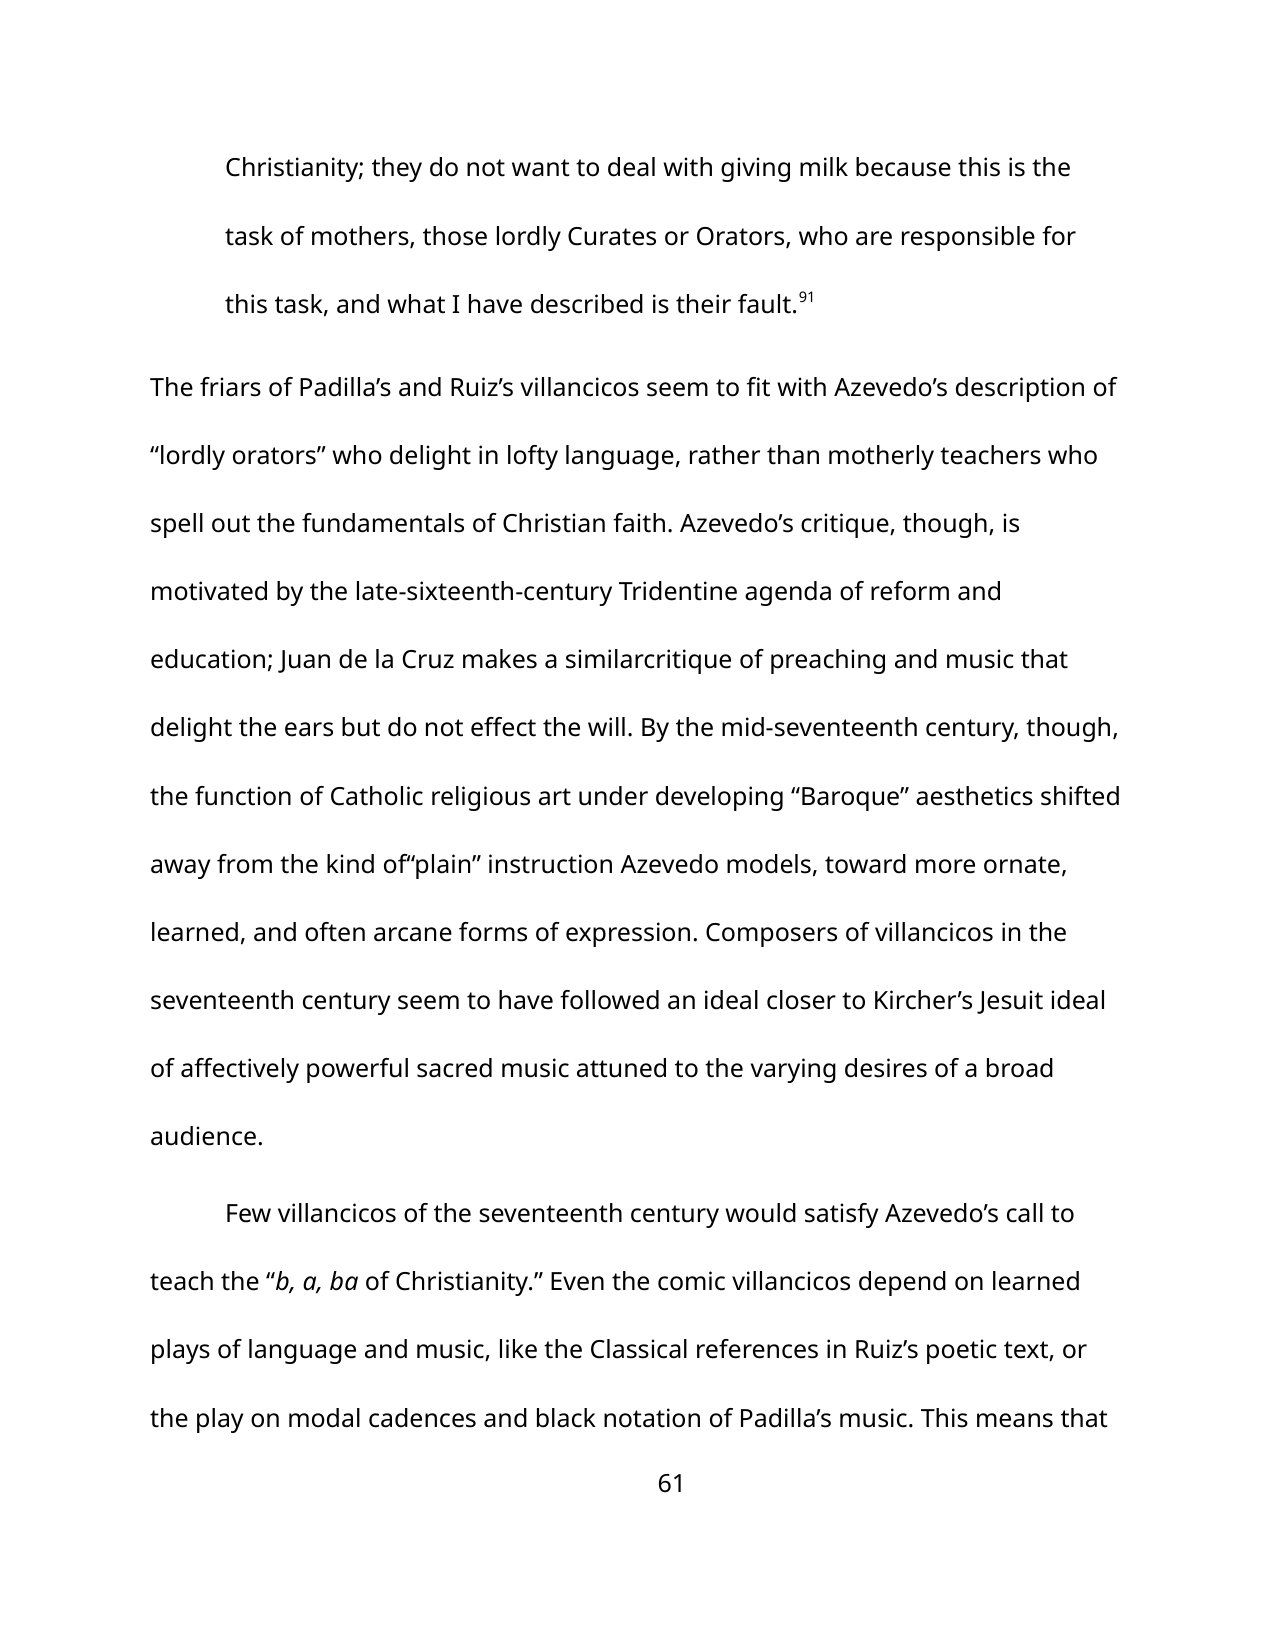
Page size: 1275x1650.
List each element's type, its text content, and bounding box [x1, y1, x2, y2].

text The friars of Padilla’s and Ruiz’s villancicos seem to fit with Azevedo’s description of “lordly orators” who delight in lofty language, rather than motherly teachers who spell out the fundamentals of Christian faith. Azevedo’s critique, though, is motivated by the late-sixteenth-century Tridentine agenda of reform and education; Juan de la Cruz makes a similarcritique of preaching and music that delight the ears but do not effect the will. By the mid-seventeenth century, though, the function of Catholic religious art under developing “Baroque” aesthetics shifted away from the kind of“plain” instruction Azevedo models, toward more ornate, learned, and often arcane forms of expression. Composers of villancicos in the seventeenth century seem to have followed an ideal closer to Kircher’s Jesuit ideal of affectively powerful sacred music attuned to the varying desires of a broad audience. [150, 369, 1125, 1153]
text Few villancicos of the seventeenth century would satisfy Azevedo’s call to teach the “b, a, ba of Christianity.” Even the comic villancicos depend on learned plays of language and music, like the Classical references in Ruiz’s poetic text, or the play on modal cadences and black notation of Padilla’s music. This means that [150, 1196, 1125, 1434]
text Christianity; they do not want to deal with giving milk because this is the task of mothers, those lordly Curates or Orators, who are responsible for this task, and what I have described is their fault. [225, 150, 1125, 320]
